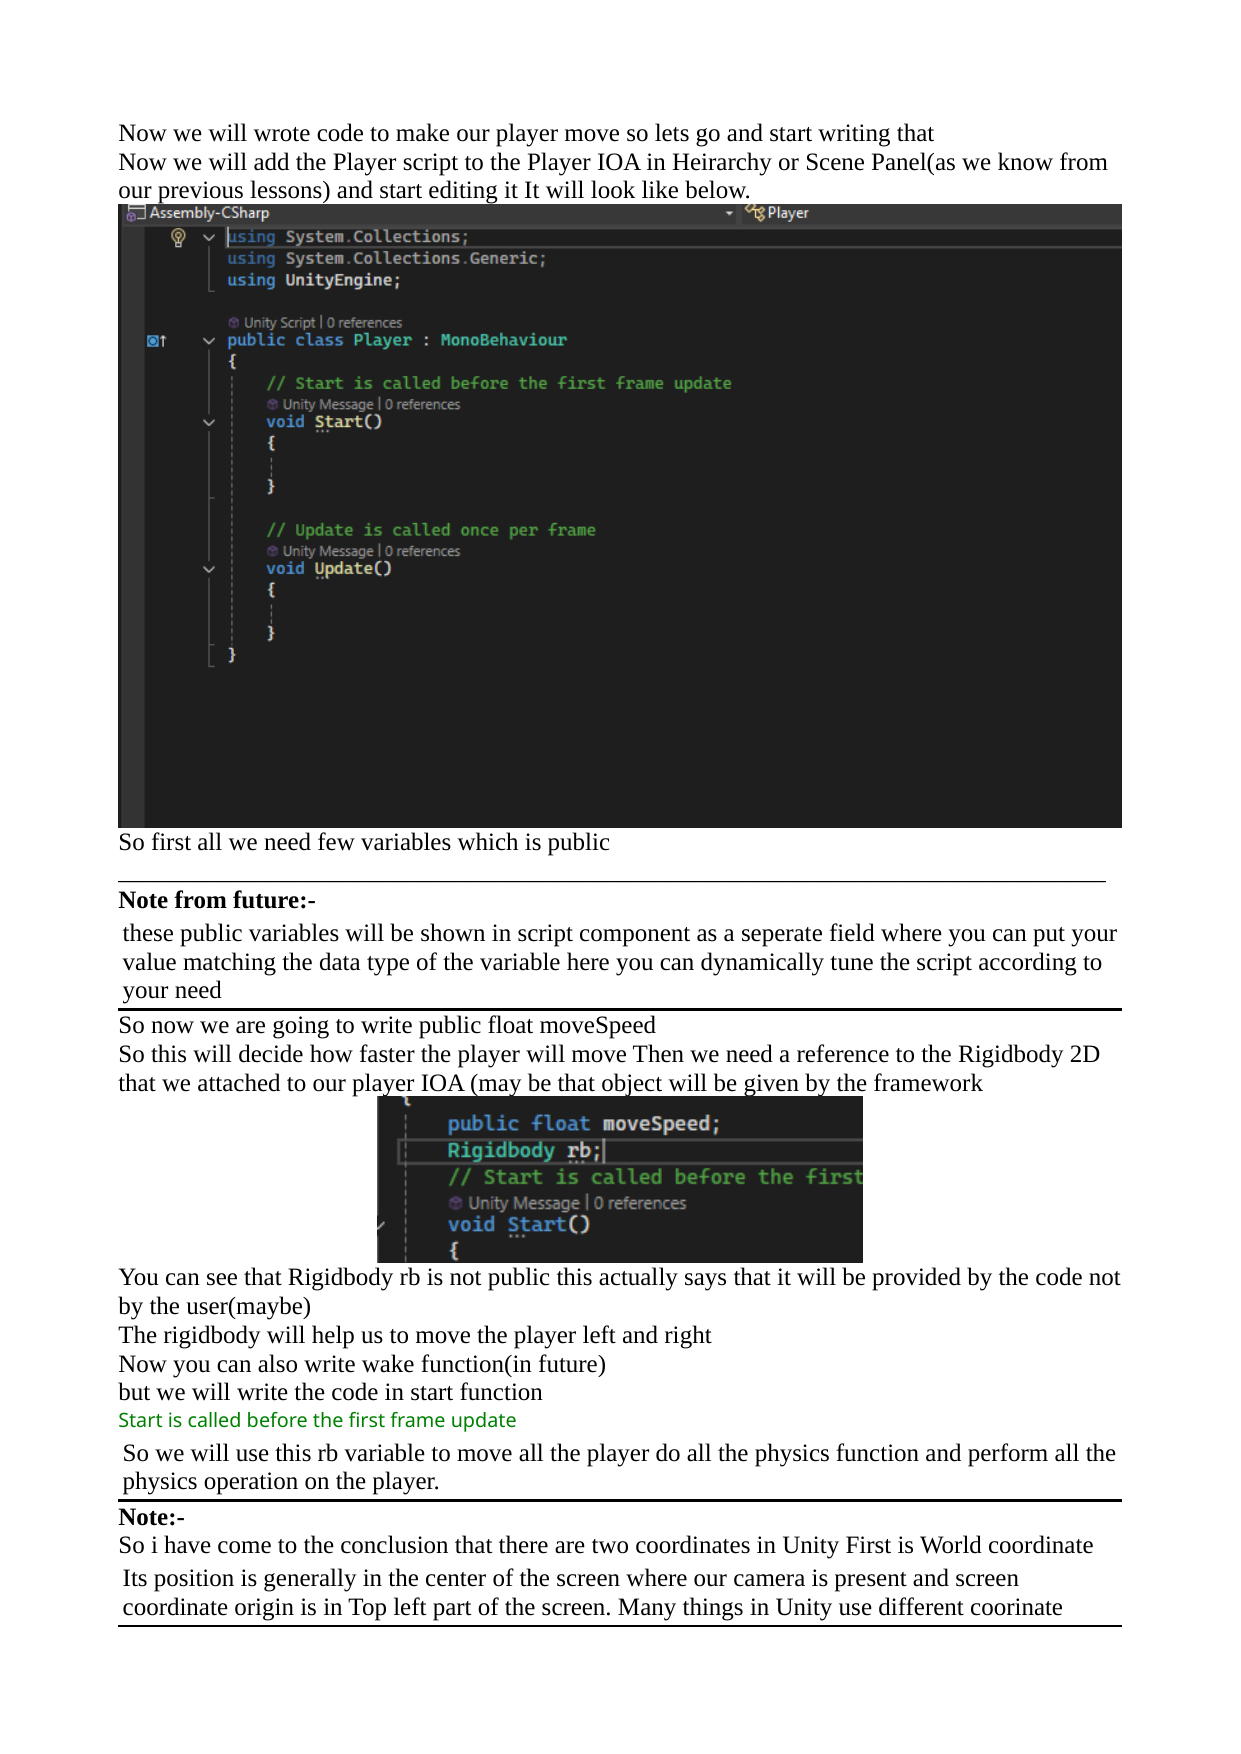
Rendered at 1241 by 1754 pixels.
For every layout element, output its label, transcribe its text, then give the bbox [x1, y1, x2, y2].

text So first all we need few variables which is public [118, 828, 1122, 856]
text Start is called before the first frame update [118, 1406, 1122, 1433]
text So this will decide how faster the player will move Then we need a reference to the Rigidbody 2D that we attached to our player IOA (may be that object will be given by the framework [118, 1039, 1122, 1097]
text Now we will add the Player script to the Player IOA in Heirarchy or Scene Panel(as we know from our previous lessons) and start editing it It will look like below. [118, 147, 1122, 204]
text So we will use this rb variable to move all the player do all the physics function and perform all the physics operation on the player. [118, 1433, 1122, 1499]
text So i have come to the conclusion that there are two coordinates in Unity First is World coordinate [118, 1530, 1122, 1559]
text _______________________________________________________________________________Note from future:- [118, 856, 1122, 913]
picture [118, 204, 1122, 828]
text Its position is generally in the center of the screen where our camera is present and screen coordinate origin is in Top left part of the screen. Many things in Unity use different coorinate [118, 1559, 1122, 1625]
text You can see that Rigidbody rb is not public this actually says that it will be provided by the code not by the user(maybe) [118, 1097, 1122, 1320]
text Now you can also write wake function(in future) [118, 1349, 1122, 1377]
picture [377, 1096, 863, 1263]
text Note:- [118, 1502, 1122, 1530]
text Now we will wrote code to make our player move so lets go and start writing that [118, 118, 1122, 147]
text these public variables will be shown in script component as a seperate field where you can put your value matching the data type of the variable here you can dynamically tune the script according to your need [118, 913, 1122, 1008]
text The rigidbody will help us to move the player left and right [118, 1320, 1122, 1349]
text So now we are going to write public float moveSpeed [118, 1011, 1122, 1039]
text but we will write the code in start function [118, 1377, 1122, 1406]
